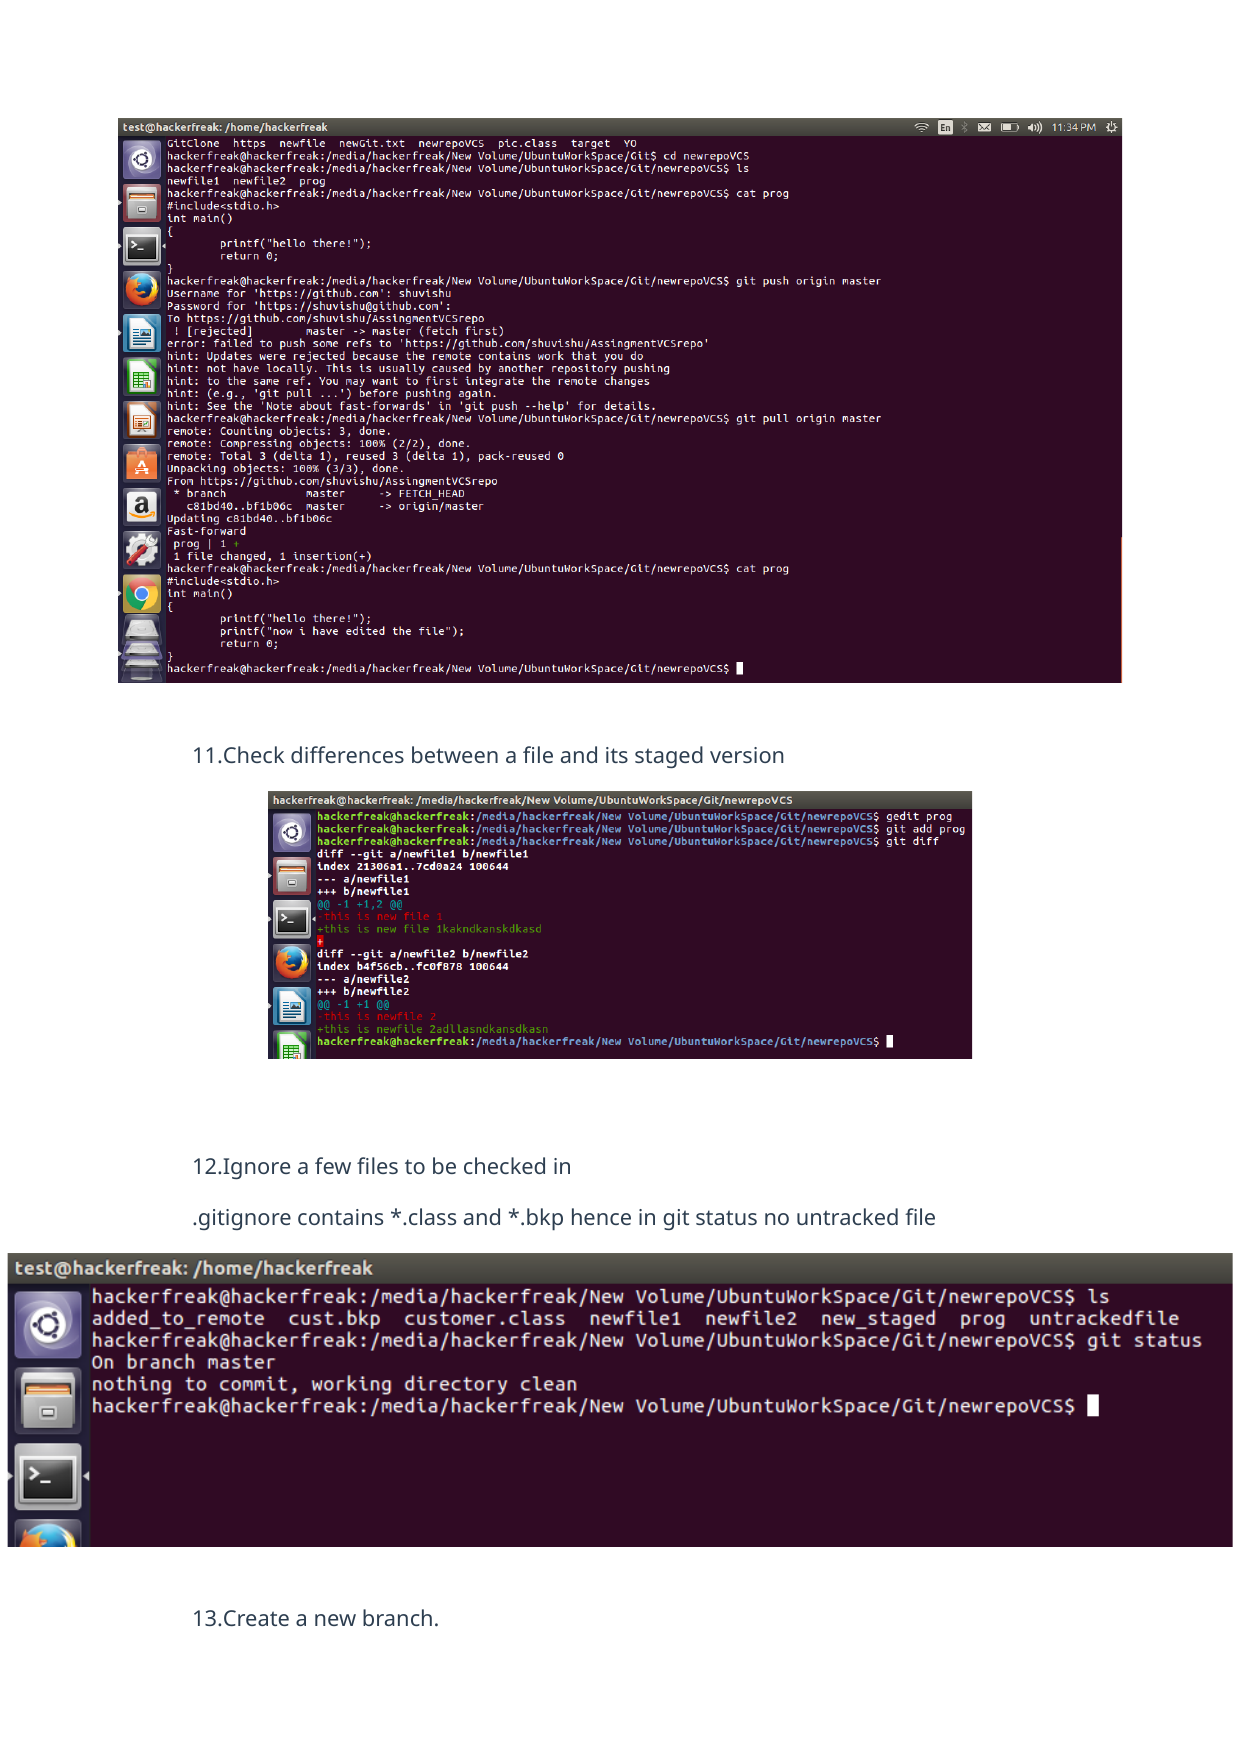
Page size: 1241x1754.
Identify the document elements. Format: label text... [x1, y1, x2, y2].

list Check differences between a file and its staged version [118, 740, 1122, 769]
list .gitignore contains *.class and *.bkp hence in git status no untracked file [118, 1202, 1122, 1232]
picture [268, 791, 973, 1059]
picture [118, 118, 1123, 683]
list Create a new branch. [118, 1603, 1122, 1633]
list Ignore a few files to be checked in [118, 1151, 1122, 1180]
